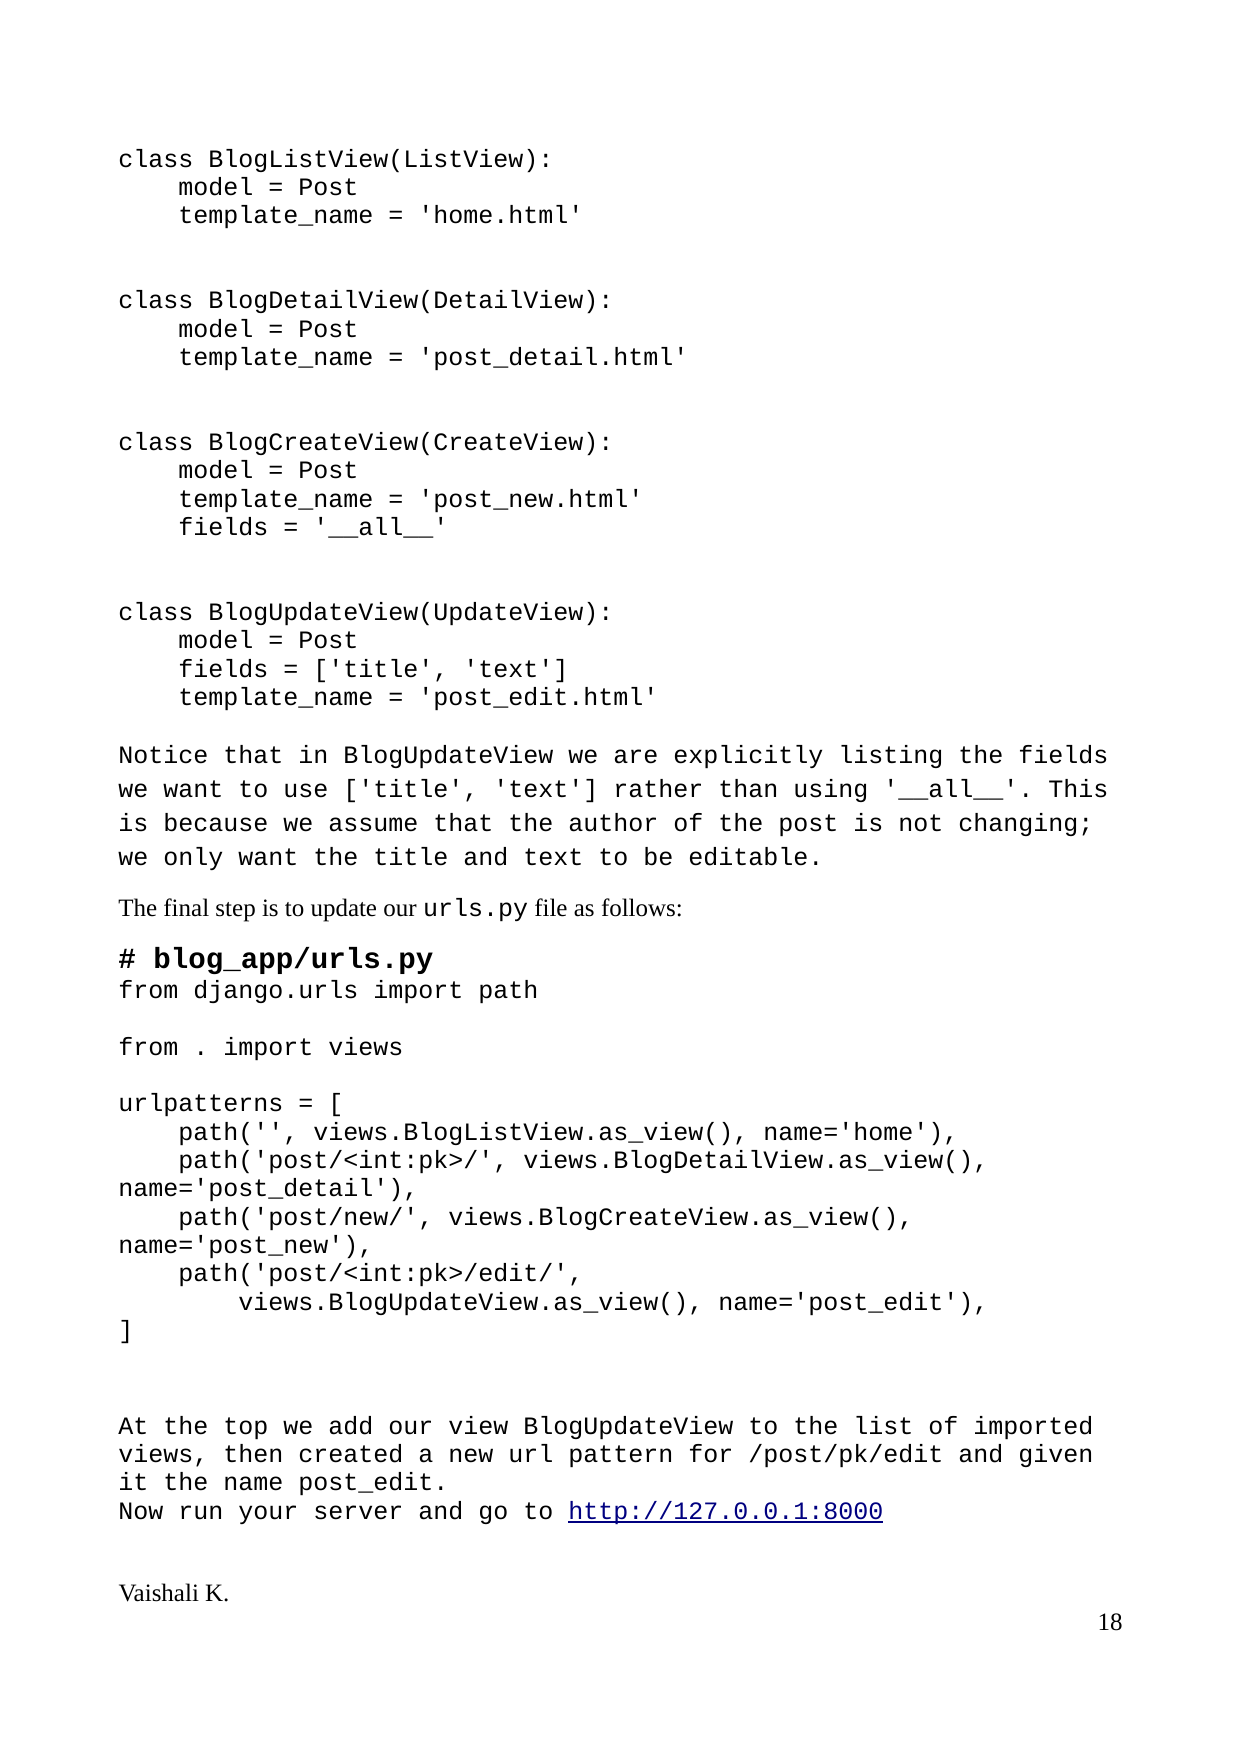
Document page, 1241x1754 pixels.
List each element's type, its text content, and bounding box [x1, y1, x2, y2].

text path('post/<int:pk>/edit/', [118, 1261, 1122, 1289]
text Now run your server and go to http://127.0.0.1:8000 [118, 1498, 1122, 1527]
text template_name = 'post_new.html' [118, 486, 1122, 515]
text The final step is to update our urls.py file as follows: [118, 893, 1122, 924]
text template_name = 'home.html' [118, 203, 1122, 231]
text path('post/new/', views.BlogCreateView.as_view(), name='post_new'), [118, 1204, 1122, 1261]
text class BlogCreateView(CreateView): [118, 430, 1122, 458]
text template_name = 'post_edit.html' [118, 685, 1122, 713]
text template_name = 'post_detail.html' [118, 345, 1122, 373]
text model = Post [118, 316, 1122, 345]
text class BlogListView(ListView): [118, 146, 1122, 175]
text model = Post [118, 628, 1122, 656]
text from . import views [118, 1034, 1122, 1063]
text from django.urls import path [118, 978, 1122, 1006]
text urlpatterns = [ [118, 1091, 1122, 1119]
text model = Post [118, 175, 1122, 203]
text ] [118, 1318, 1122, 1346]
text fields = ['title', 'text'] [118, 656, 1122, 685]
text fields = '__all__' [118, 515, 1122, 543]
text # blog_app/urls.py [118, 944, 1122, 978]
text views.BlogUpdateView.as_view(), name='post_edit'), [118, 1289, 1122, 1318]
text Notice that in BlogUpdateView we are explicitly listing the fields we want to use ['title', 'text'] rather than using '__all__'. This is because we assume that the author of the post is not changing; we only want the title and text to be editable. [118, 743, 1122, 873]
text path('', views.BlogListView.as_view(), name='home'), [118, 1119, 1122, 1148]
text model = Post [118, 458, 1122, 486]
text path('post/<int:pk>/', views.BlogDetailView.as_view(), name='post_detail'), [118, 1148, 1122, 1204]
text class BlogUpdateView(UpdateView): [118, 600, 1122, 628]
text class BlogDetailView(DetailView): [118, 288, 1122, 316]
text At the top we add our view BlogUpdateView to the list of imported views, then created a new url pattern for /post/pk/edit and given it the name post_edit. [118, 1413, 1122, 1498]
